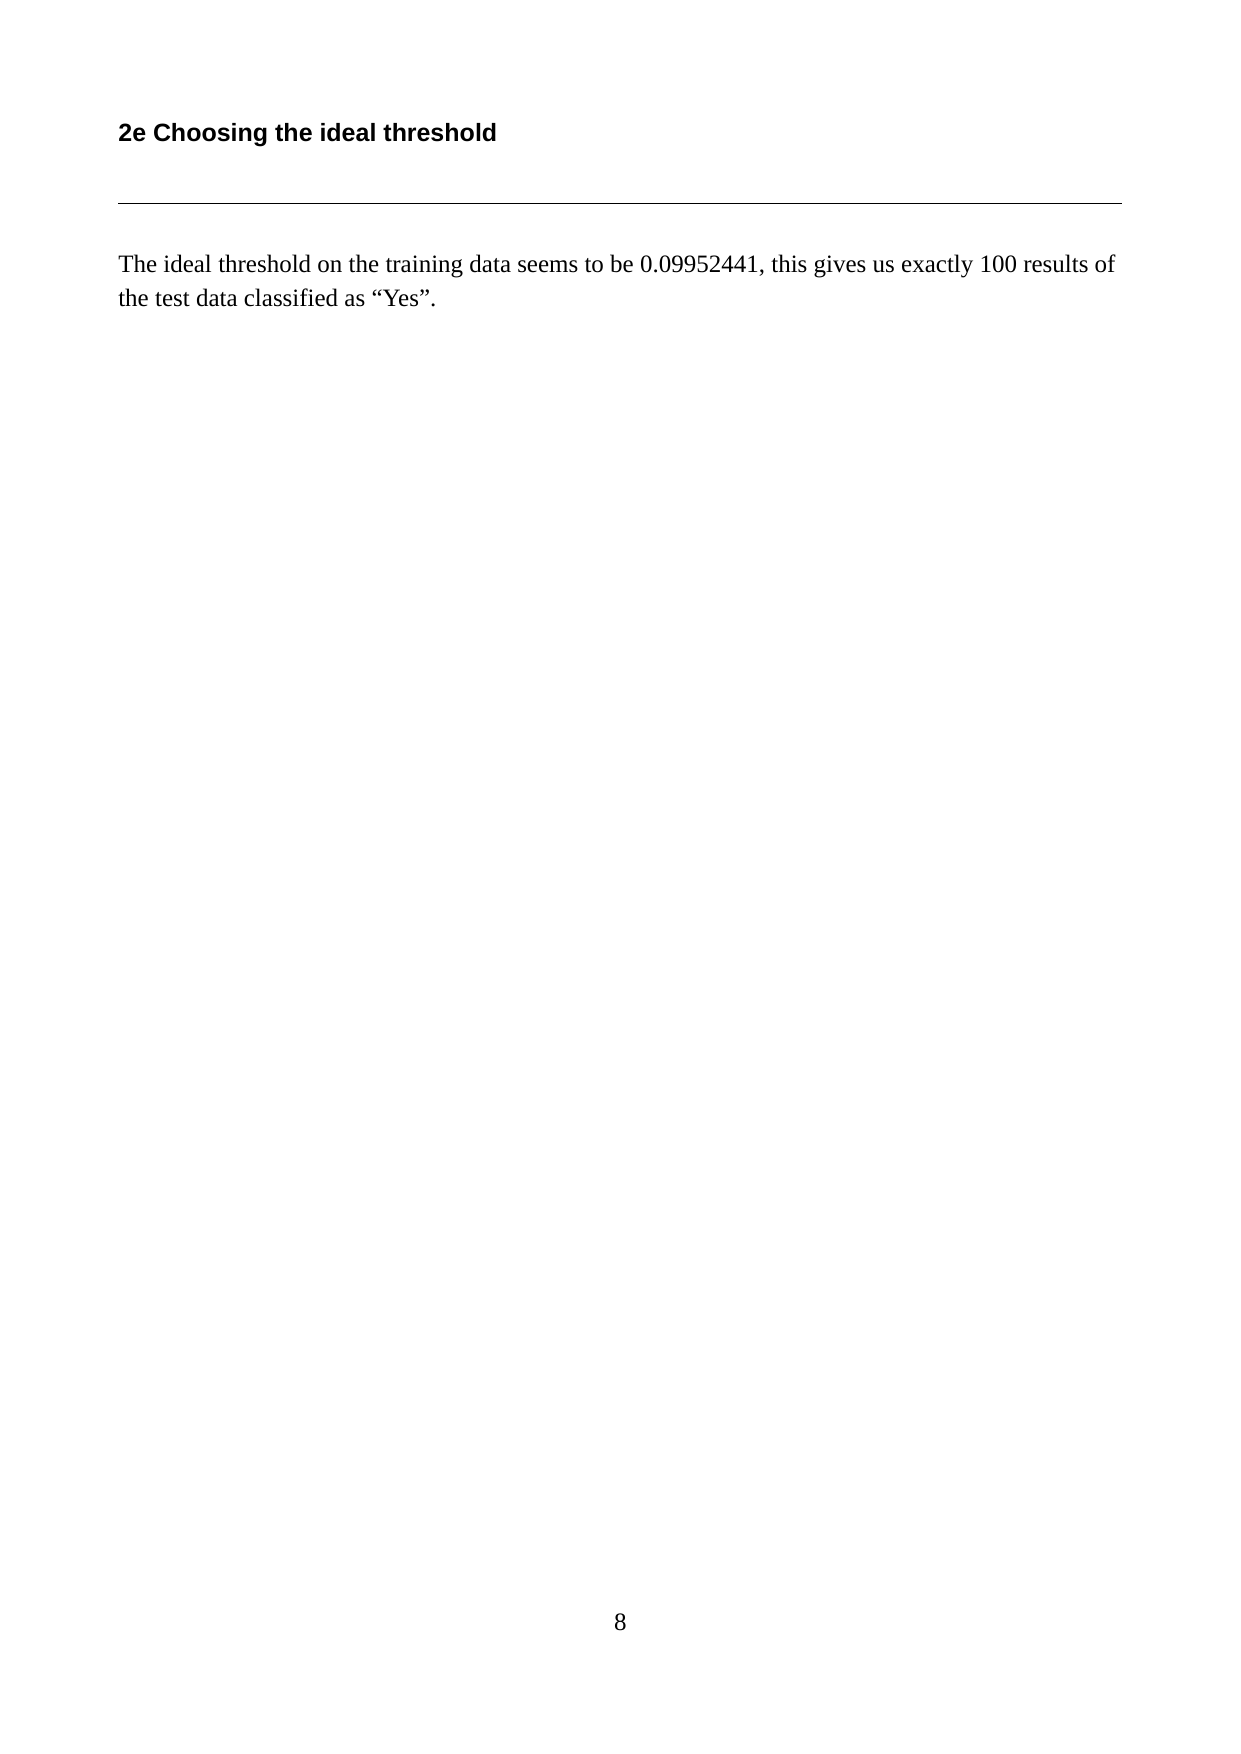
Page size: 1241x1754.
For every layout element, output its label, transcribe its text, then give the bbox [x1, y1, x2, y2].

text 2e Choosing the ideal threshold [118, 118, 1122, 147]
text The ideal threshold on the training data seems to be 0.09952441, this gives us exactly 100 results of the test data classified as “Yes”. [118, 249, 1122, 312]
